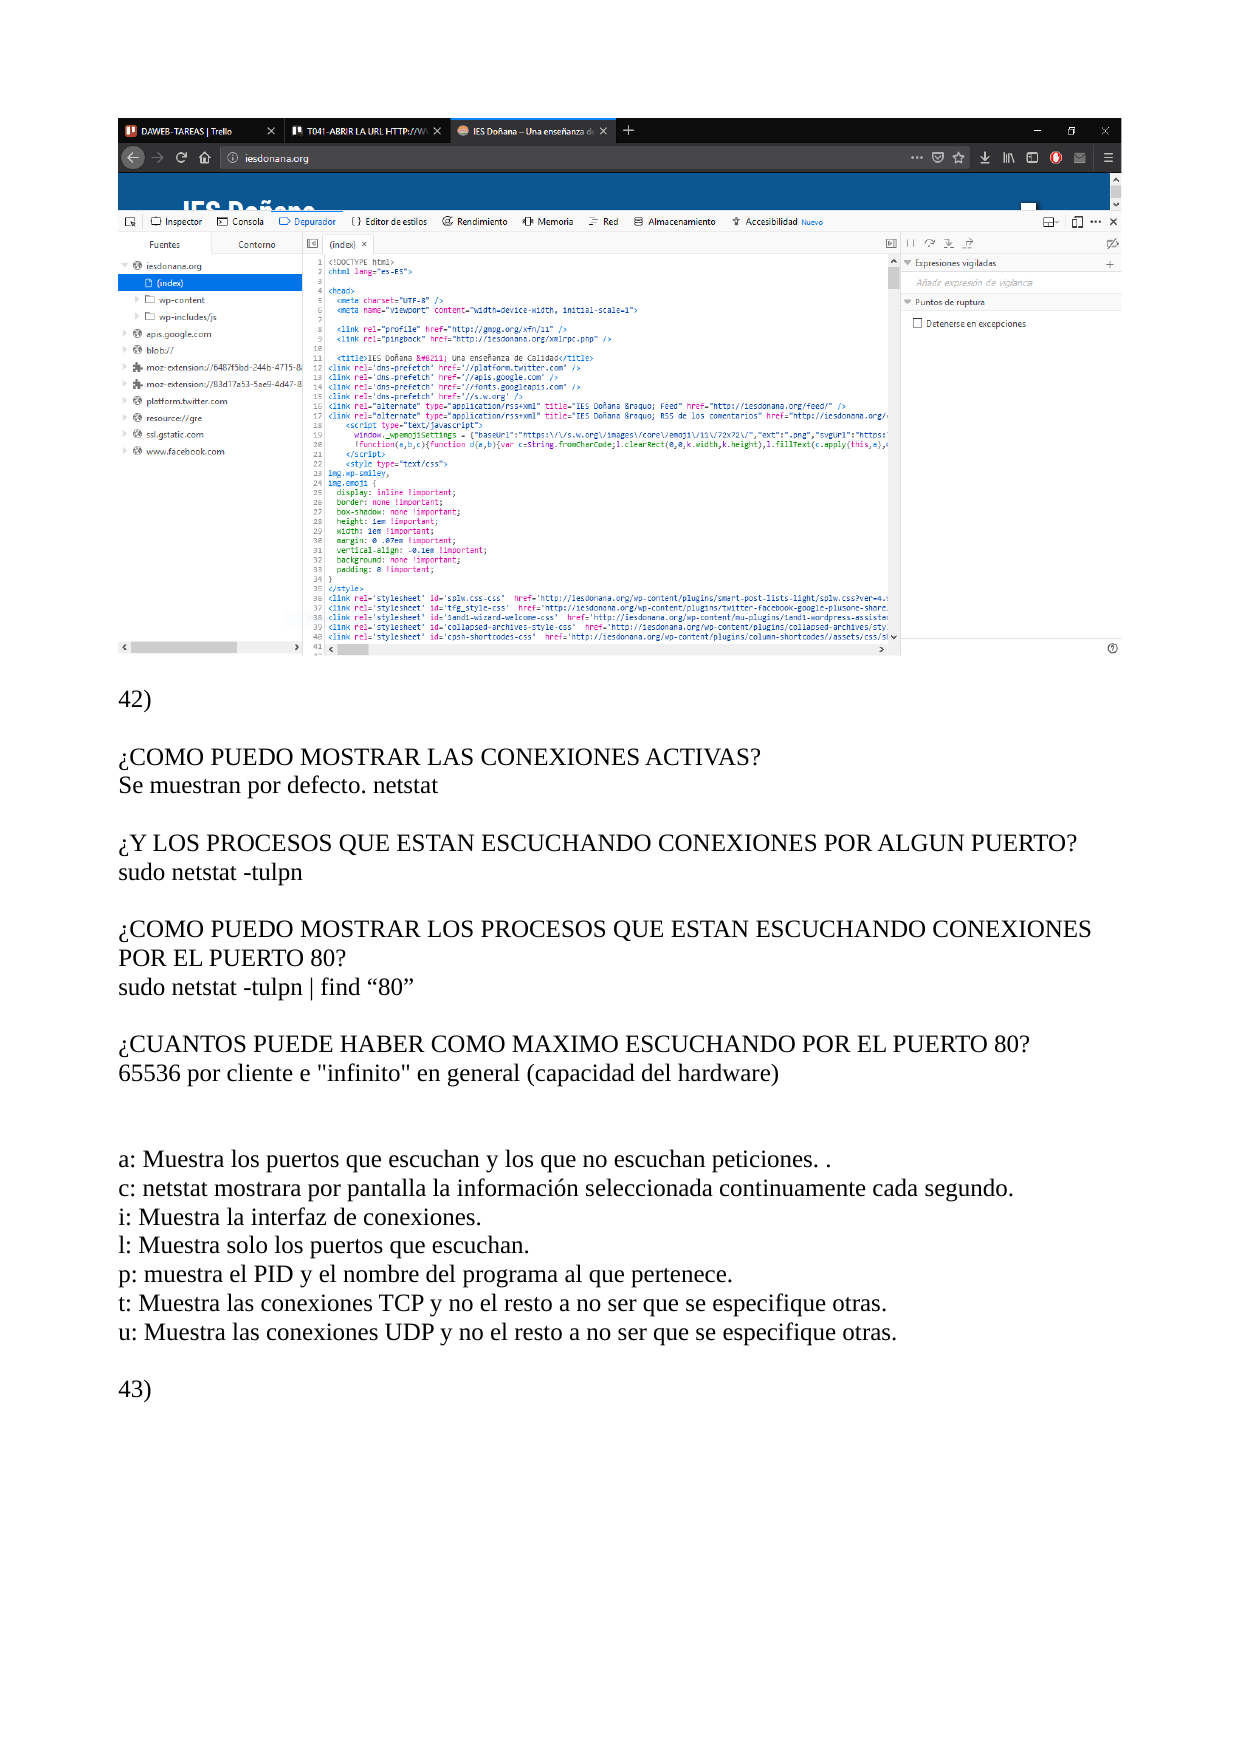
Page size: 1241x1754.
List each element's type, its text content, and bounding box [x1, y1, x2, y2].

text u: Muestra las conexiones UDP y no el resto a no ser que se especifique otras. [118, 1317, 1122, 1346]
text 43) [118, 1374, 1122, 1403]
text 65536 por cliente e "infinito" en general (capacidad del hardware) [118, 1058, 1122, 1087]
text ¿CUANTOS PUEDE HABER COMO MAXIMO ESCUCHANDO POR EL PUERTO 80? [118, 1029, 1122, 1058]
text ¿COMO PUEDO MOSTRAR LAS CONEXIONES ACTIVAS? [118, 742, 1122, 771]
text ¿COMO PUEDO MOSTRAR LOS PROCESOS QUE ESTAN ESCUCHANDO CONEXIONES POR EL PUERTO 80? [118, 914, 1122, 972]
text a: Muestra los puertos que escuchan y los que no escuchan peticiones. . [118, 1144, 1122, 1173]
text t: Muestra las conexiones TCP y no el resto a no ser que se especifique otras. [118, 1288, 1122, 1317]
text Se muestran por defecto. netstat [118, 771, 1122, 799]
text c: netstat mostrara por pantalla la información seleccionada continuamente cada segundo. [118, 1173, 1122, 1202]
text ¿Y LOS PROCESOS QUE ESTAN ESCUCHANDO CONEXIONES POR ALGUN PUERTO? [118, 828, 1122, 857]
text sudo netstat -tulpn | find “80” [118, 972, 1122, 1001]
text sudo netstat -tulpn [118, 857, 1122, 886]
text l: Muestra solo los puertos que escuchan. [118, 1231, 1122, 1259]
text i: Muestra la interfaz de conexiones. [118, 1202, 1122, 1231]
picture [118, 118, 1122, 656]
text p: muestra el PID y el nombre del programa al que pertenece. [118, 1259, 1122, 1288]
text 42) [118, 684, 1122, 713]
